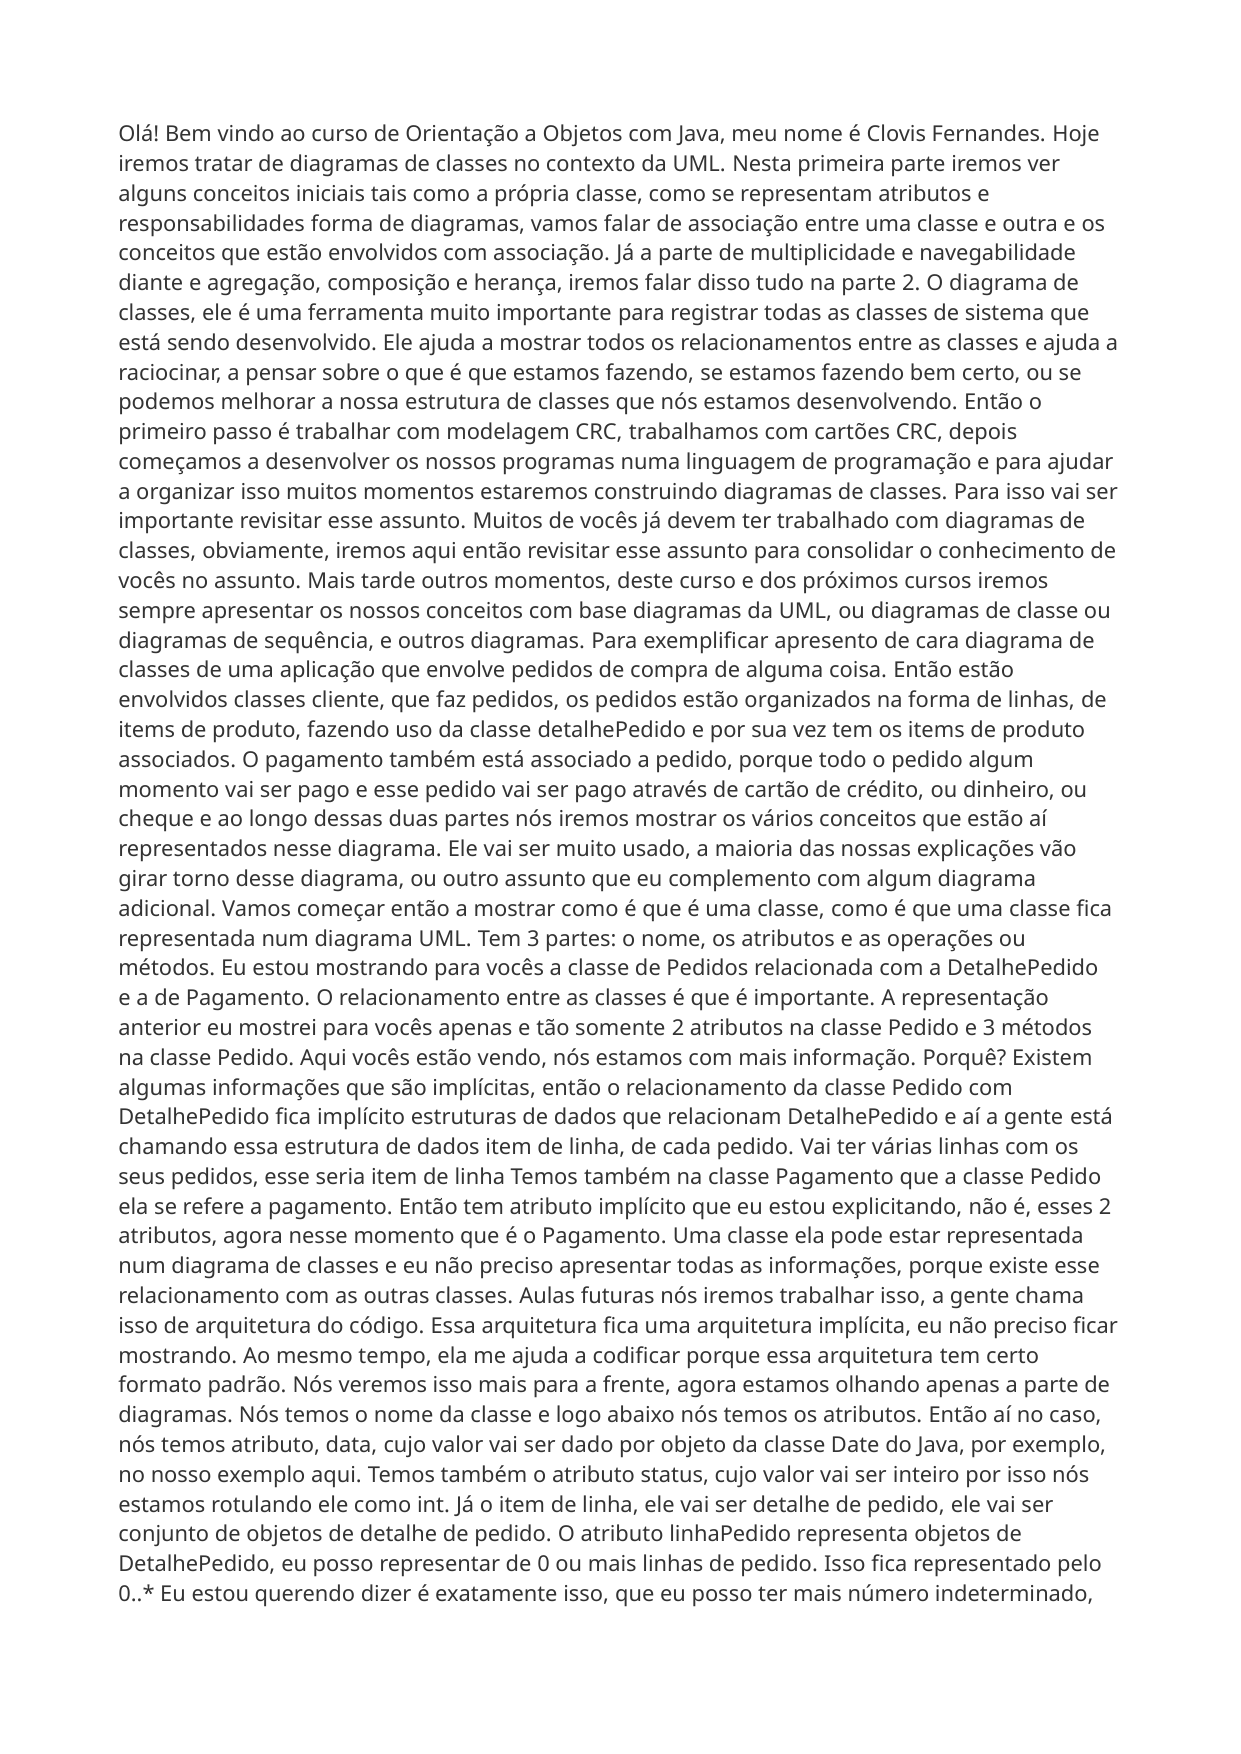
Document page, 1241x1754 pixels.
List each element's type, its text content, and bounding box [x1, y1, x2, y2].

text Olá! Bem vindo ao curso de Orientação a Objetos com Java, meu nome é Clovis Fernandes. Hoje iremos tratar de diagramas de classes no contexto da UML. Nesta primeira parte iremos ver alguns conceitos iniciais tais como a própria classe, como se representam atributos e responsabilidades forma de diagramas, vamos falar de associação entre uma classe e outra e os conceitos que estão envolvidos com associação. Já a parte de multiplicidade e navegabilidade diante e agregação, composição e herança, iremos falar disso tudo na parte 2. O diagrama de classes, ele é uma ferramenta muito importante para registrar todas as classes de sistema que está sendo desenvolvido. Ele ajuda a mostrar todos os relacionamentos entre as classes e ajuda a raciocinar, a pensar sobre o que é que estamos fazendo, se estamos fazendo bem certo, ou se podemos melhorar a nossa estrutura de classes que nós estamos desenvolvendo. Então o primeiro passo é trabalhar com modelagem CRC, trabalhamos com cartões CRC, depois começamos a desenvolver os nossos programas numa linguagem de programação e para ajudar a organizar isso muitos momentos estaremos construindo diagramas de classes. Para isso vai ser importante revisitar esse assunto. Muitos de vocês já devem ter trabalhado com diagramas de classes, obviamente, iremos aqui então revisitar esse assunto para consolidar o conhecimento de vocês no assunto. Mais tarde outros momentos, deste curso e dos próximos cursos iremos sempre apresentar os nossos conceitos com base diagramas da UML, ou diagramas de classe ou diagramas de sequência, e outros diagramas. Para exemplificar apresento de cara diagrama de classes de uma aplicação que envolve pedidos de compra de alguma coisa. Então estão envolvidos classes cliente, que faz pedidos, os pedidos estão organizados na forma de linhas, de items de produto, fazendo uso da classe detalhePedido e por sua vez tem os items de produto associados. O pagamento também está associado a pedido, porque todo o pedido algum momento vai ser pago e esse pedido vai ser pago através de cartão de crédito, ou dinheiro, ou cheque e ao longo dessas duas partes nós iremos mostrar os vários conceitos que estão aí representados nesse diagrama. Ele vai ser muito usado, a maioria das nossas explicações vão girar torno desse diagrama, ou outro assunto que eu complemento com algum diagrama adicional. Vamos começar então a mostrar como é que é uma classe, como é que uma classe fica representada num diagrama UML. Tem 3 partes: o nome, os atributos e as operações ou métodos. Eu estou mostrando para vocês a classe de Pedidos relacionada com a DetalhePedido e a de Pagamento. O relacionamento entre as classes é que é importante. A representação anterior eu mostrei para vocês apenas e tão somente 2 atributos na classe Pedido e 3 métodos na classe Pedido. Aqui vocês estão vendo, nós estamos com mais informação. Porquê? Existem algumas informações que são implícitas, então o relacionamento da classe Pedido com DetalhePedido fica implícito estruturas de dados que relacionam DetalhePedido e aí a gente está chamando essa estrutura de dados item de linha, de cada pedido. Vai ter várias linhas com os seus pedidos, esse seria item de linha Temos também na classe Pagamento que a classe Pedido ela se refere a pagamento. Então tem atributo implícito que eu estou explicitando, não é, esses 2 atributos, agora nesse momento que é o Pagamento. Uma classe ela pode estar representada num diagrama de classes e eu não preciso apresentar todas as informações, porque existe esse relacionamento com as outras classes. Aulas futuras nós iremos trabalhar isso, a gente chama isso de arquitetura do código. Essa arquitetura fica uma arquitetura implícita, eu não preciso ficar mostrando. Ao mesmo tempo, ela me ajuda a codificar porque essa arquitetura tem certo formato padrão. Nós veremos isso mais para a frente, agora estamos olhando apenas a parte de diagramas. Nós temos o nome da classe e logo abaixo nós temos os atributos. Então aí no caso, nós temos atributo, data, cujo valor vai ser dado por objeto da classe Date do Java, por exemplo, no nosso exemplo aqui. Temos também o atributo status, cujo valor vai ser inteiro por isso nós estamos rotulando ele como int. Já o item de linha, ele vai ser detalhe de pedido, ele vai ser conjunto de objetos de detalhe de pedido. O atributo linhaPedido representa objetos de DetalhePedido, eu posso representar de 0 ou mais linhas de pedido. Isso fica representado pelo 0..* Eu estou querendo dizer é exatamente isso, que eu posso ter mais número indeterminado, [118, 118, 1122, 1608]
